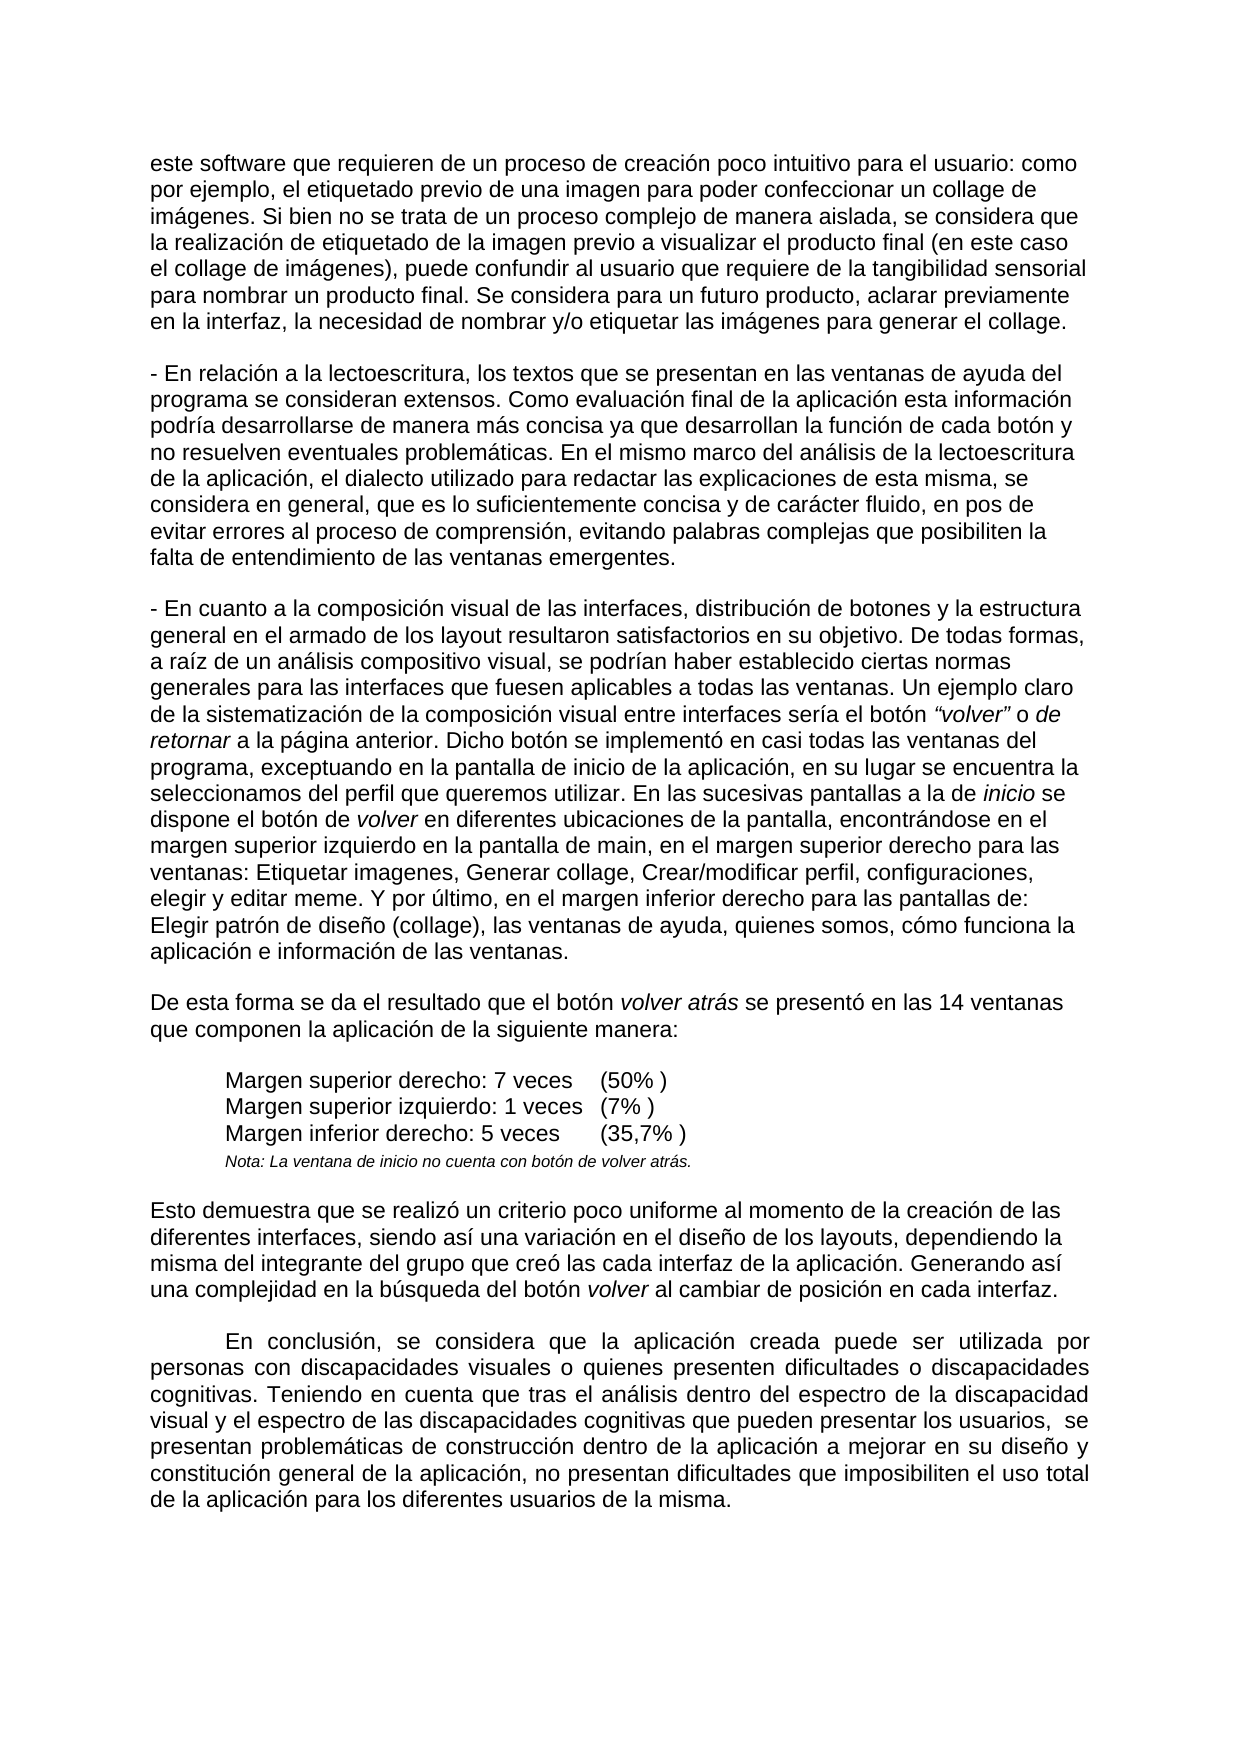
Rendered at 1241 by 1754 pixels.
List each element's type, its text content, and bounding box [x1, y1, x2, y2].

text Margen superior derecho: 7 veces (50% ) Margen superior izquierdo: 1 veces (7% ) Margen inferior derecho: 5 veces (35,7% ) Nota: La ventana de inicio no cuenta con botón de volver atrás. [150, 1067, 1090, 1172]
text - En relación a la lectoescritura, los textos que se presentan en las ventanas de ayuda del programa se consideran extensos. Como evaluación final de la aplicación esta información podría desarrollarse de manera más concisa ya que desarrollan la función de cada botón y no resuelven eventuales problemáticas. En el mismo marco del análisis de la lectoescritura de la aplicación, el dialecto utilizado para redactar las explicaciones de esta misma, se considera en general, que es lo suficientemente concisa y de carácter fluido, en pos de evitar errores al proceso de comprensión, evitando palabras complejas que posibiliten la falta de entendimiento de las ventanas emergentes. [150, 359, 1090, 570]
text De esta forma se da el resultado que el botón volver atrás se presentó en las 14 ventanas que componen la aplicación de la siguiente manera: [150, 989, 1090, 1042]
text En conclusión, se considera que la aplicación creada puede ser utilizada por personas con discapacidades visuales o quienes presenten dificultades o discapacidades cognitivas. Teniendo en cuenta que tras el análisis dentro del espectro de la discapacidad visual y el espectro de las discapacidades cognitivas que pueden presentar los usuarios, se presentan problemáticas de construcción dentro de la aplicación a mejorar en su diseño y constitución general de la aplicación, no presentan dificultades que imposibiliten el uso total de la aplicación para los diferentes usuarios de la misma. [150, 1328, 1090, 1512]
text Esto demuestra que se realizó un criterio poco uniforme al momento de la creación de las diferentes interfaces, siendo así una variación en el diseño de los layouts, dependiendo la misma del integrante del grupo que creó las cada interfaz de la aplicación. Generando así una complejidad en la búsqueda del botón volver al cambiar de posición en cada interfaz. [150, 1197, 1090, 1303]
text este software que requieren de un proceso de creación poco intuitivo para el usuario: como por ejemplo, el etiquetado previo de una imagen para poder confeccionar un collage de imágenes. Si bien no se trata de un proceso complejo de manera aislada, se considera que la realización de etiquetado de la imagen previo a visualizar el producto final (en este caso el collage de imágenes), puede confundir al usuario que requiere de la tangibilidad sensorial para nombrar un producto final. Se considera para un futuro producto, aclarar previamente en la interfaz, la necesidad de nombrar y/o etiquetar las imágenes para generar el collage. [150, 150, 1090, 334]
text - En cuanto a la composición visual de las interfaces, distribución de botones y la estructura general en el armado de los layout resultaron satisfactorios en su objetivo. De todas formas, a raíz de un análisis compositivo visual, se podrían haber establecido ciertas normas generales para las interfaces que fuesen aplicables a todas las ventanas. Un ejemplo claro de la sistematización de la composición visual entre interfaces sería el botón “volver” o de retornar a la página anterior. Dicho botón se implementó en casi todas las ventanas del programa, exceptuando en la pantalla de inicio de la aplicación, en su lugar se encuentra la seleccionamos del perfil que queremos utilizar. En las sucesivas pantallas a la de inicio se dispone el botón de volver en diferentes ubicaciones de la pantalla, encontrándose en el margen superior izquierdo en la pantalla de main, en el margen superior derecho para las ventanas: Etiquetar imagenes, Generar collage, Crear/modificar perfil, configuraciones, elegir y editar meme. Y por último, en el margen inferior derecho para las pantallas de: Elegir patrón de diseño (collage), las ventanas de ayuda, quienes somos, cómo funciona la aplicación e información de las ventanas. [150, 595, 1090, 964]
